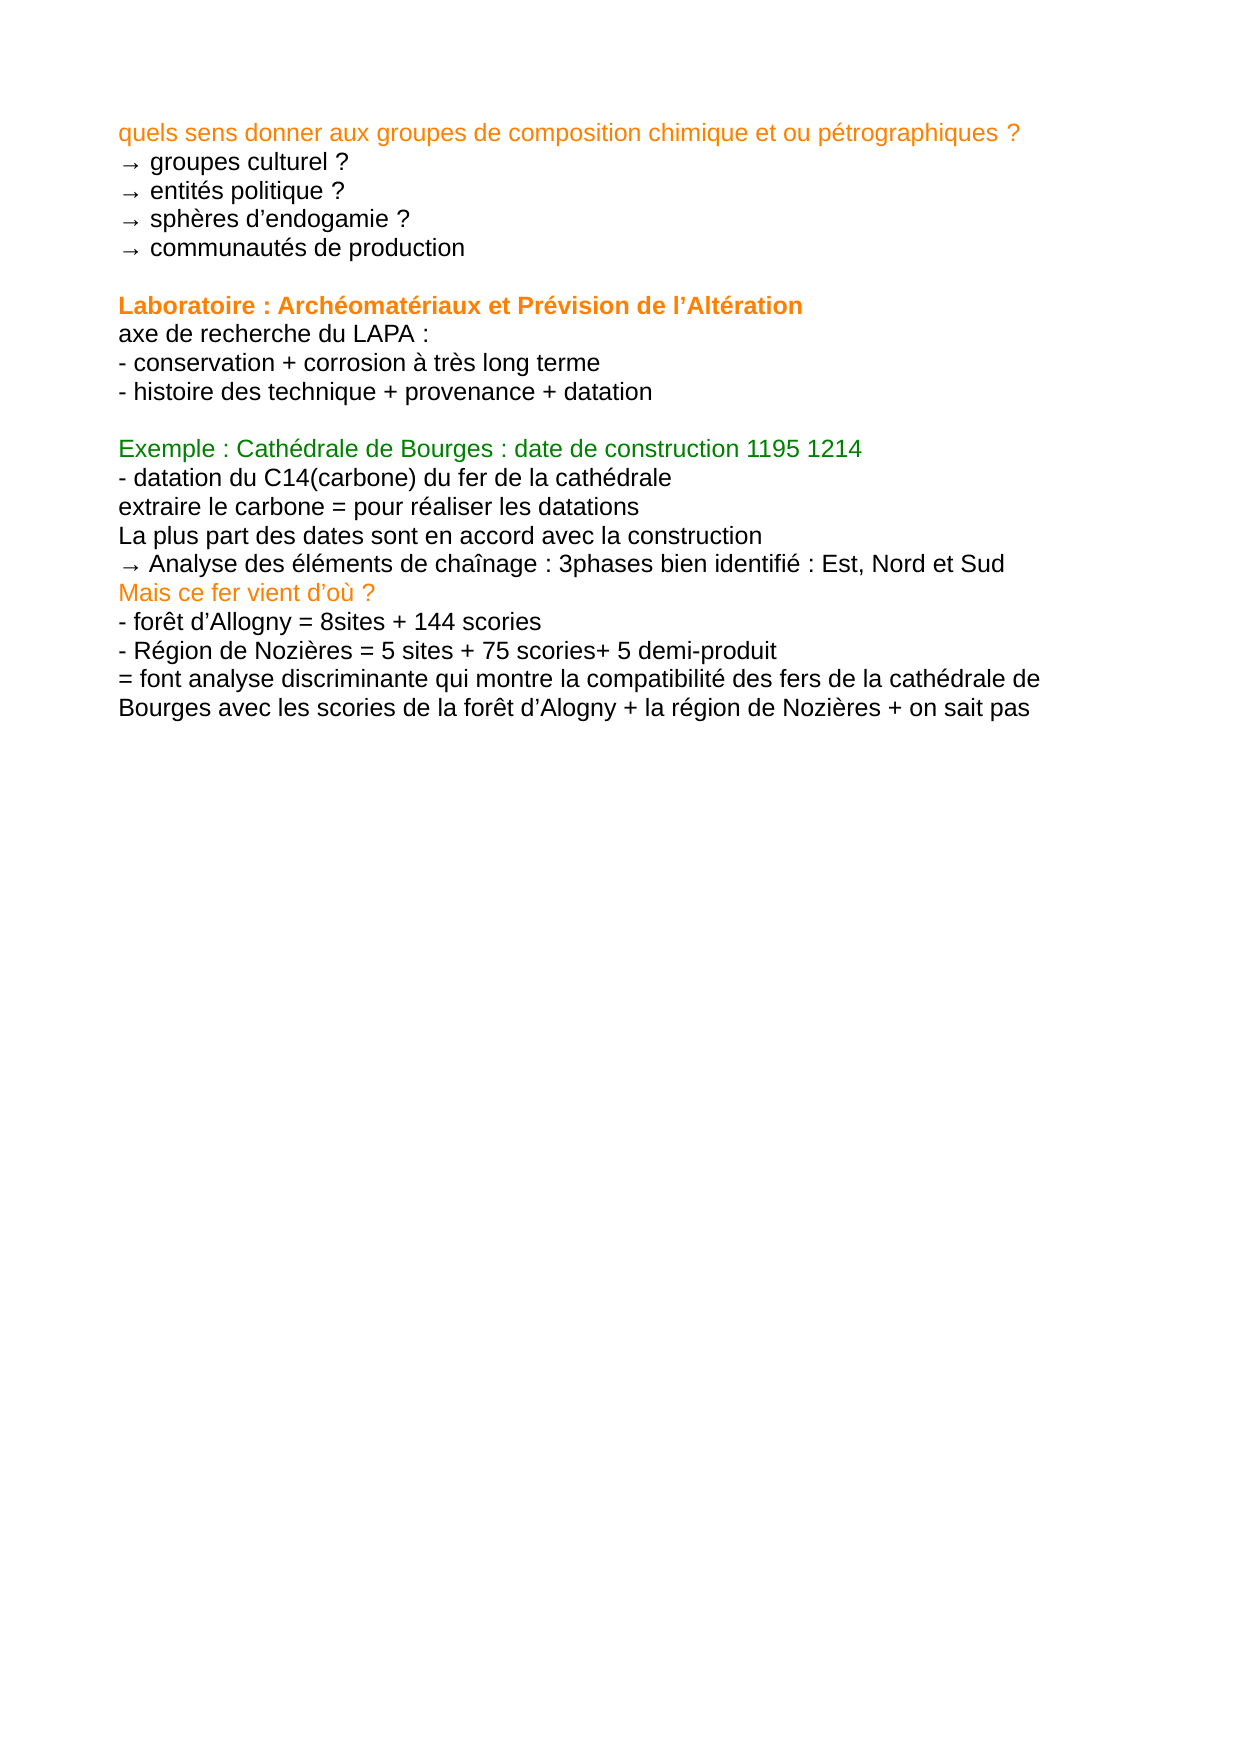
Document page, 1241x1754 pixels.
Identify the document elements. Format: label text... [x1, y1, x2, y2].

text → sphères d’endogamie ? [118, 204, 1122, 233]
text axe de recherche du LAPA : [118, 319, 1122, 348]
text → communautés de production [118, 233, 1122, 262]
text - histoire des technique + provenance + datation [118, 377, 1122, 406]
text quels sens donner aux groupes de composition chimique et ou pétrographiques ? [118, 118, 1122, 147]
text = font analyse discriminante qui montre la compatibilité des fers de la cathédrale de Bourges avec les scories de la forêt d’Alogny + la région de Nozières + on sait pas [118, 664, 1122, 722]
text - forêt d’Allogny = 8sites + 144 scories [118, 607, 1122, 636]
text Laboratoire : Archéomatériaux et Prévision de l’Altération [118, 291, 1122, 319]
text - conservation + corrosion à très long terme [118, 348, 1122, 377]
text → entités politique ? [118, 176, 1122, 204]
text extraire le carbone = pour réaliser les datations [118, 492, 1122, 521]
text La plus part des dates sont en accord avec la construction [118, 521, 1122, 549]
text Exemple : Cathédrale de Bourges : date de construction 1195 1214 [118, 434, 1122, 463]
text - datation du C14(carbone) du fer de la cathédrale [118, 463, 1122, 492]
text → Analyse des éléments de chaînage : 3phases bien identifié : Est, Nord et Sud [118, 549, 1122, 578]
text → groupes culturel ? [118, 147, 1122, 176]
text - Région de Nozières = 5 sites + 75 scories+ 5 demi-produit [118, 636, 1122, 664]
text Mais ce fer vient d’où ? [118, 578, 1122, 607]
